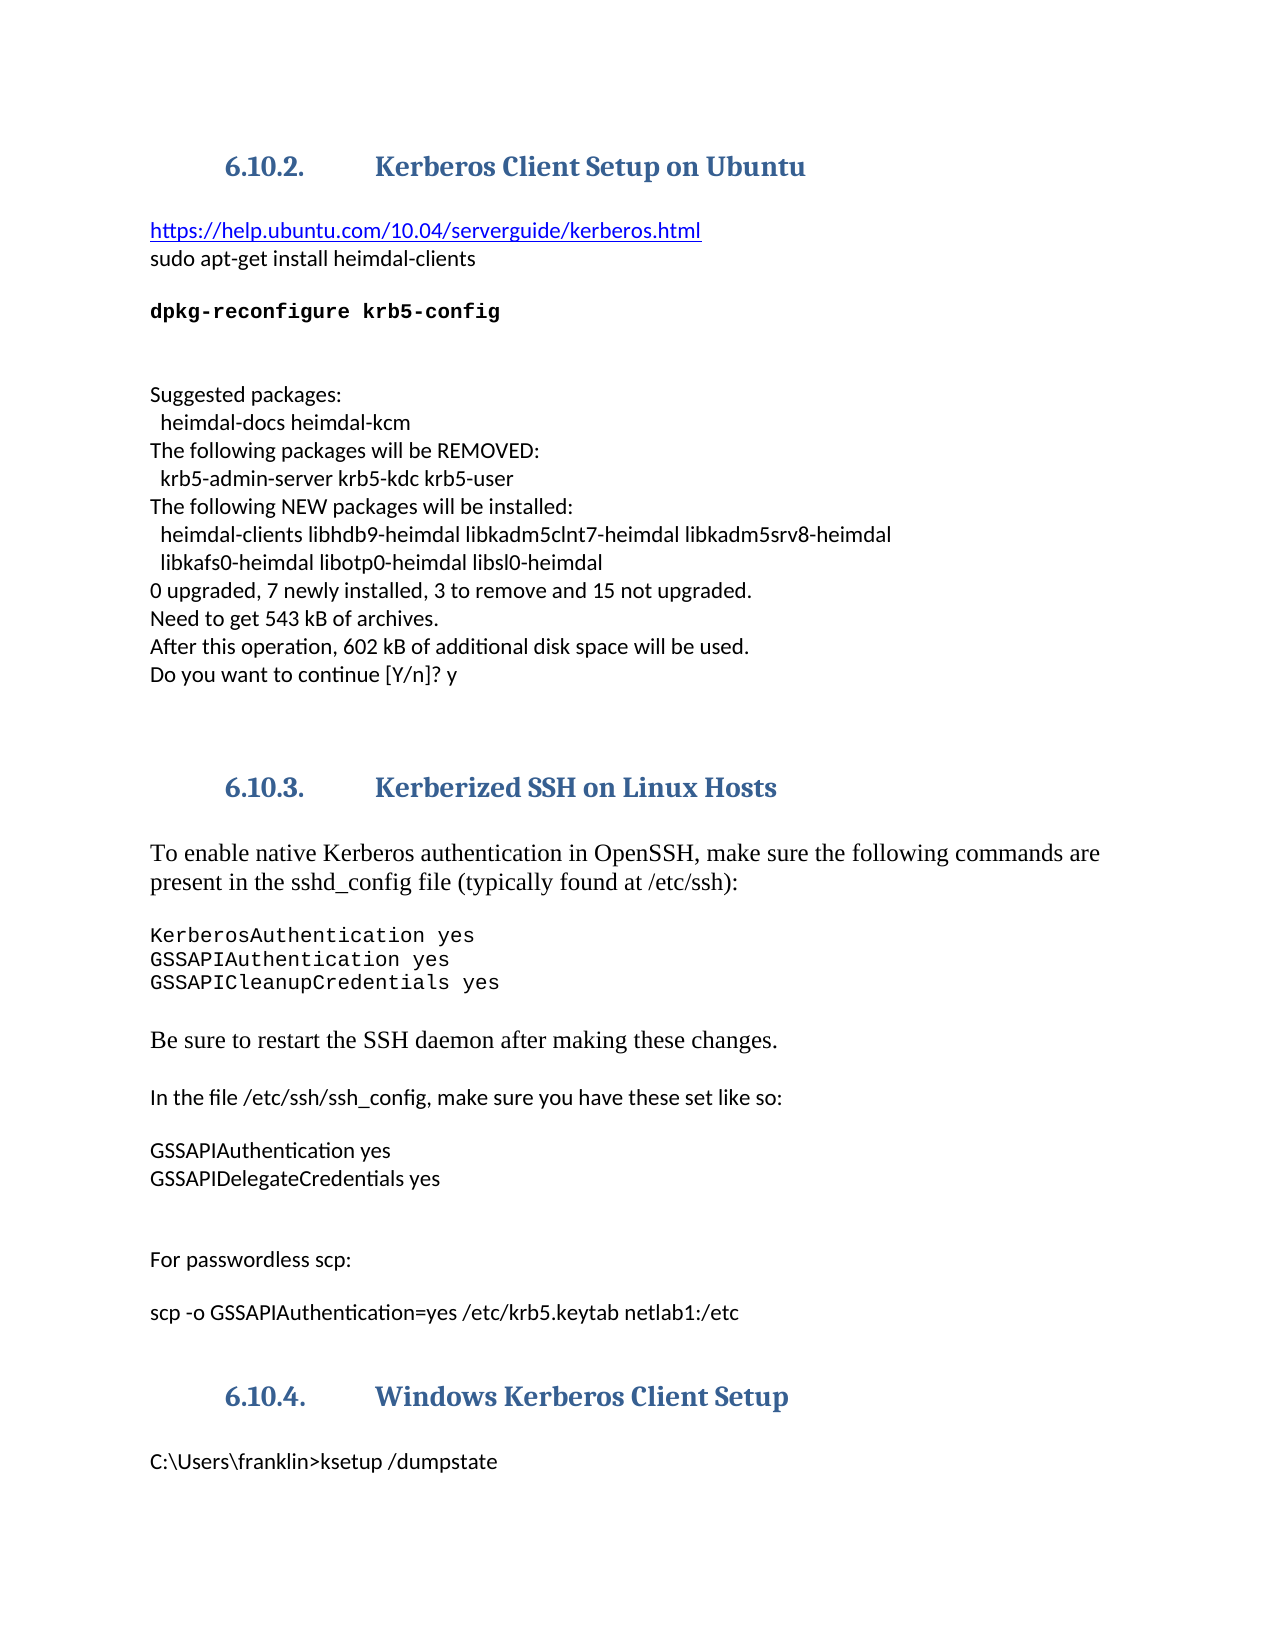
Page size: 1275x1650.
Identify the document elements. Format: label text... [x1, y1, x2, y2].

text The following packages will be REMOVED: [150, 436, 1125, 464]
text GSSAPICleanupCredentials yes [150, 972, 1125, 996]
subtitle Kerberos Client Setup on Ubuntu [225, 150, 1125, 183]
text C:\Users\franklin>ksetup /dumpstate [150, 1447, 1125, 1475]
text heimdal-docs heimdal-kcm [150, 408, 1125, 436]
text Suggested packages: [150, 380, 1125, 408]
text KerberosAuthentication yes [150, 925, 1125, 949]
text scp -o GSSAPIAuthentication=yes /etc/krb5.keytab netlab1:/etc [150, 1298, 1125, 1326]
text https://help.ubuntu.com/10.04/serverguide/kerberos.html [150, 217, 1125, 244]
text To enable native Kerberos authentication in OpenSSH, make sure the following commands are present in the sshd_config file (typically found at /etc/ssh): [150, 838, 1125, 896]
text GSSAPIAuthentication yes [150, 1136, 1125, 1164]
text GSSAPIAuthentication yes [150, 949, 1125, 972]
text heimdal-clients libhdb9-heimdal libkadm5clnt7-heimdal libkadm5srv8-heimdal [150, 520, 1125, 548]
text Need to get 543 kB of archives. [150, 604, 1125, 632]
text dpkg-reconfigure krb5-config [150, 301, 1125, 324]
text sudo apt-get install heimdal-clients [150, 244, 1125, 273]
subtitle Windows Kerberos Client Setup [225, 1380, 1125, 1414]
text After this operation, 602 kB of additional disk space will be used. [150, 632, 1125, 661]
text 0 upgraded, 7 newly installed, 3 to remove and 15 not upgraded. [150, 576, 1125, 604]
text Be sure to restart the SSH daemon after making these changes. [150, 1025, 1125, 1054]
text The following NEW packages will be installed: [150, 492, 1125, 520]
text Do you want to continue [Y/n]? y [150, 661, 1125, 688]
text In the file /etc/ssh/ssh_config, make sure you have these set like so: [150, 1083, 1125, 1111]
text GSSAPIDelegateCredentials yes [150, 1164, 1125, 1192]
text libkafs0-heimdal libotp0-heimdal libsl0-heimdal [150, 548, 1125, 576]
text krb5-admin-server krb5-kdc krb5-user [150, 464, 1125, 492]
subtitle Kerberized SSH on Linux Hosts [225, 771, 1125, 804]
text For passwordless scp: [150, 1245, 1125, 1273]
